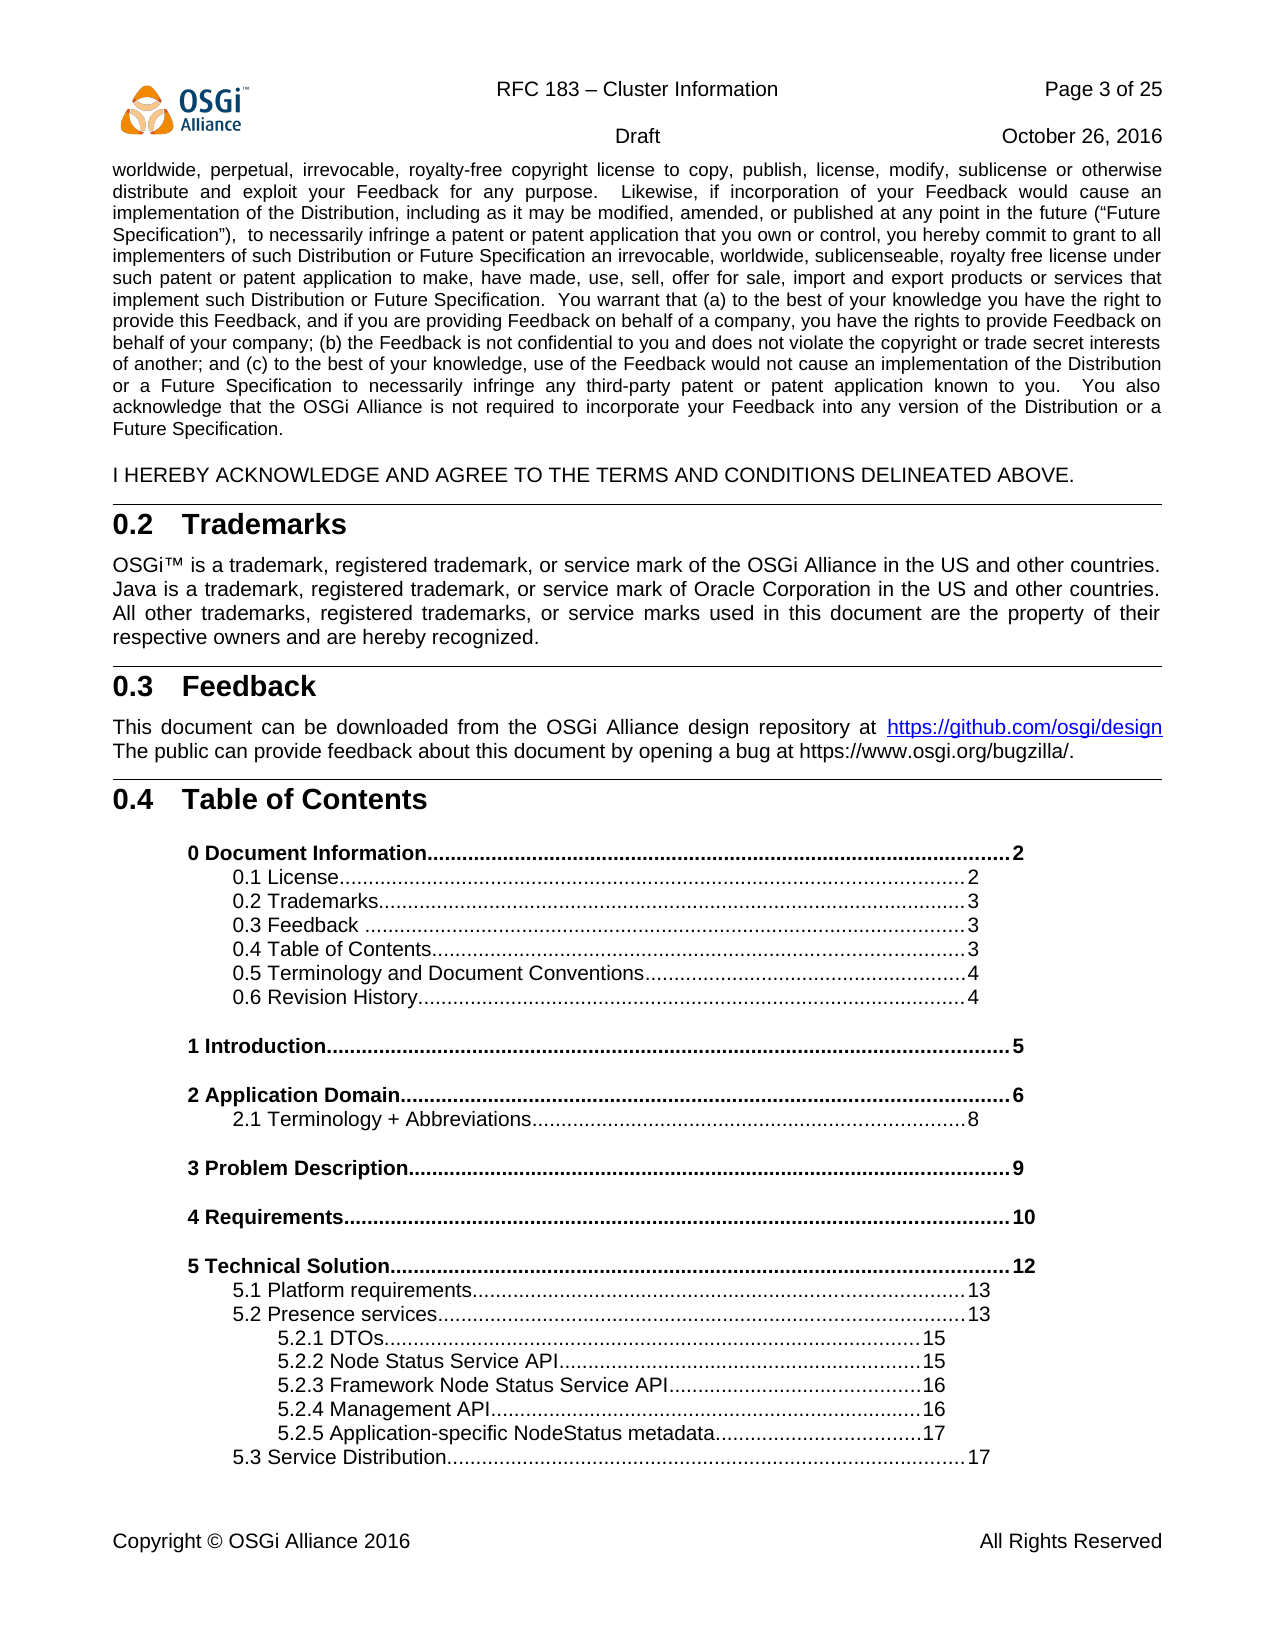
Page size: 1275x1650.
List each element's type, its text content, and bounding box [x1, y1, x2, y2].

text 5.2.4 Management API 16 [277, 1397, 1162, 1421]
text 5.2.5 Application-specific NodeStatus metadata 17 [277, 1421, 1162, 1445]
text 0.2 Trademarks 3 [232, 889, 1162, 913]
subtitle Feedback [112, 667, 1162, 702]
text 5.3 Service Distribution 17 [232, 1445, 1162, 1469]
text 0.3 Feedback 3 [232, 913, 1162, 937]
text worldwide, perpetual, irrevocable, royalty-free copyright license to copy, publish, license, modify, sublicense or otherwise distribute and exploit your Feedback for any purpose. Likewise, if incorporation of your Feedback would cause an implementation of the Distribution, including as it may be modified, amended, or published at any point in the future (“Future Specification”), to necessarily infringe a patent or patent application that you own or control, you hereby commit to grant to all implementers of such Distribution or Future Specification an irrevocable, worldwide, sublicenseable, royalty free license under such patent or patent application to make, have made, use, sell, offer for sale, import and export products or services that implement such Distribution or Future Specification. You warrant that (a) to the best of your knowledge you have the right to provide this Feedback, and if you are providing Feedback on behalf of a company, you have the rights to provide Feedback on behalf of your company; (b) the Feedback is not confidential to you and does not violate the copyright or trade secret interests of another; and (c) to the best of your knowledge, use of the Feedback would not cause an implementation of the Distribution or a Future Specification to necessarily infringe any third-party patent or patent application known to you. You also acknowledge that the OSGi Alliance is not required to incorporate your Feedback into any version of the Distribution or a Future Specification. [112, 159, 1162, 439]
text 0.5 Terminology and Document Conventions 4 [232, 961, 1162, 985]
text 2 Application Domain 6 [187, 1083, 1162, 1107]
text 0.1 License 2 [232, 865, 1162, 889]
text 2.1 Terminology + Abbreviations 8 [232, 1107, 1162, 1131]
subtitle Trademarks [112, 505, 1162, 541]
text I HEREBY ACKNOWLEDGE AND AGREE TO THE TERMS AND CONDITIONS DELINEATED ABOVE. [112, 463, 1162, 487]
text 1 Introduction 5 [187, 1034, 1162, 1058]
text 5.1 Platform requirements 13 [232, 1277, 1162, 1301]
text 5.2 Presence services 13 [232, 1301, 1162, 1325]
text 5.2.1 DTOs 15 [277, 1325, 1162, 1349]
text 5.2.2 Node Status Service API 15 [277, 1349, 1162, 1373]
text 0.6 Revision History 4 [232, 985, 1162, 1009]
subtitle Table of Contents [112, 780, 1162, 816]
text 4 Requirements 10 [187, 1204, 1162, 1228]
text 0.4 Table of Contents 3 [232, 937, 1162, 961]
text OSGi™ is a trademark, registered trademark, or service mark of the OSGi Alliance in the US and other countries. Java is a trademark, registered trademark, or service mark of Oracle Corporation in the US and other countries. All other trademarks, registered trademarks, or service marks used in this document are the property of their respective owners and are hereby recognized. [112, 553, 1162, 649]
text 5 Technical Solution 12 [187, 1253, 1162, 1277]
text 5.2.3 Framework Node Status Service API 16 [277, 1373, 1162, 1397]
text 0 Document Information 2 [187, 841, 1162, 865]
picture [113, 78, 257, 142]
text This document can be downloaded from the OSGi Alliance design repository at https://github.com/osgi/design The public can provide feedback about this document by opening a bug at https://www.osgi.org/bugzilla/. [112, 715, 1162, 763]
text 3 Problem Description 9 [187, 1156, 1162, 1179]
